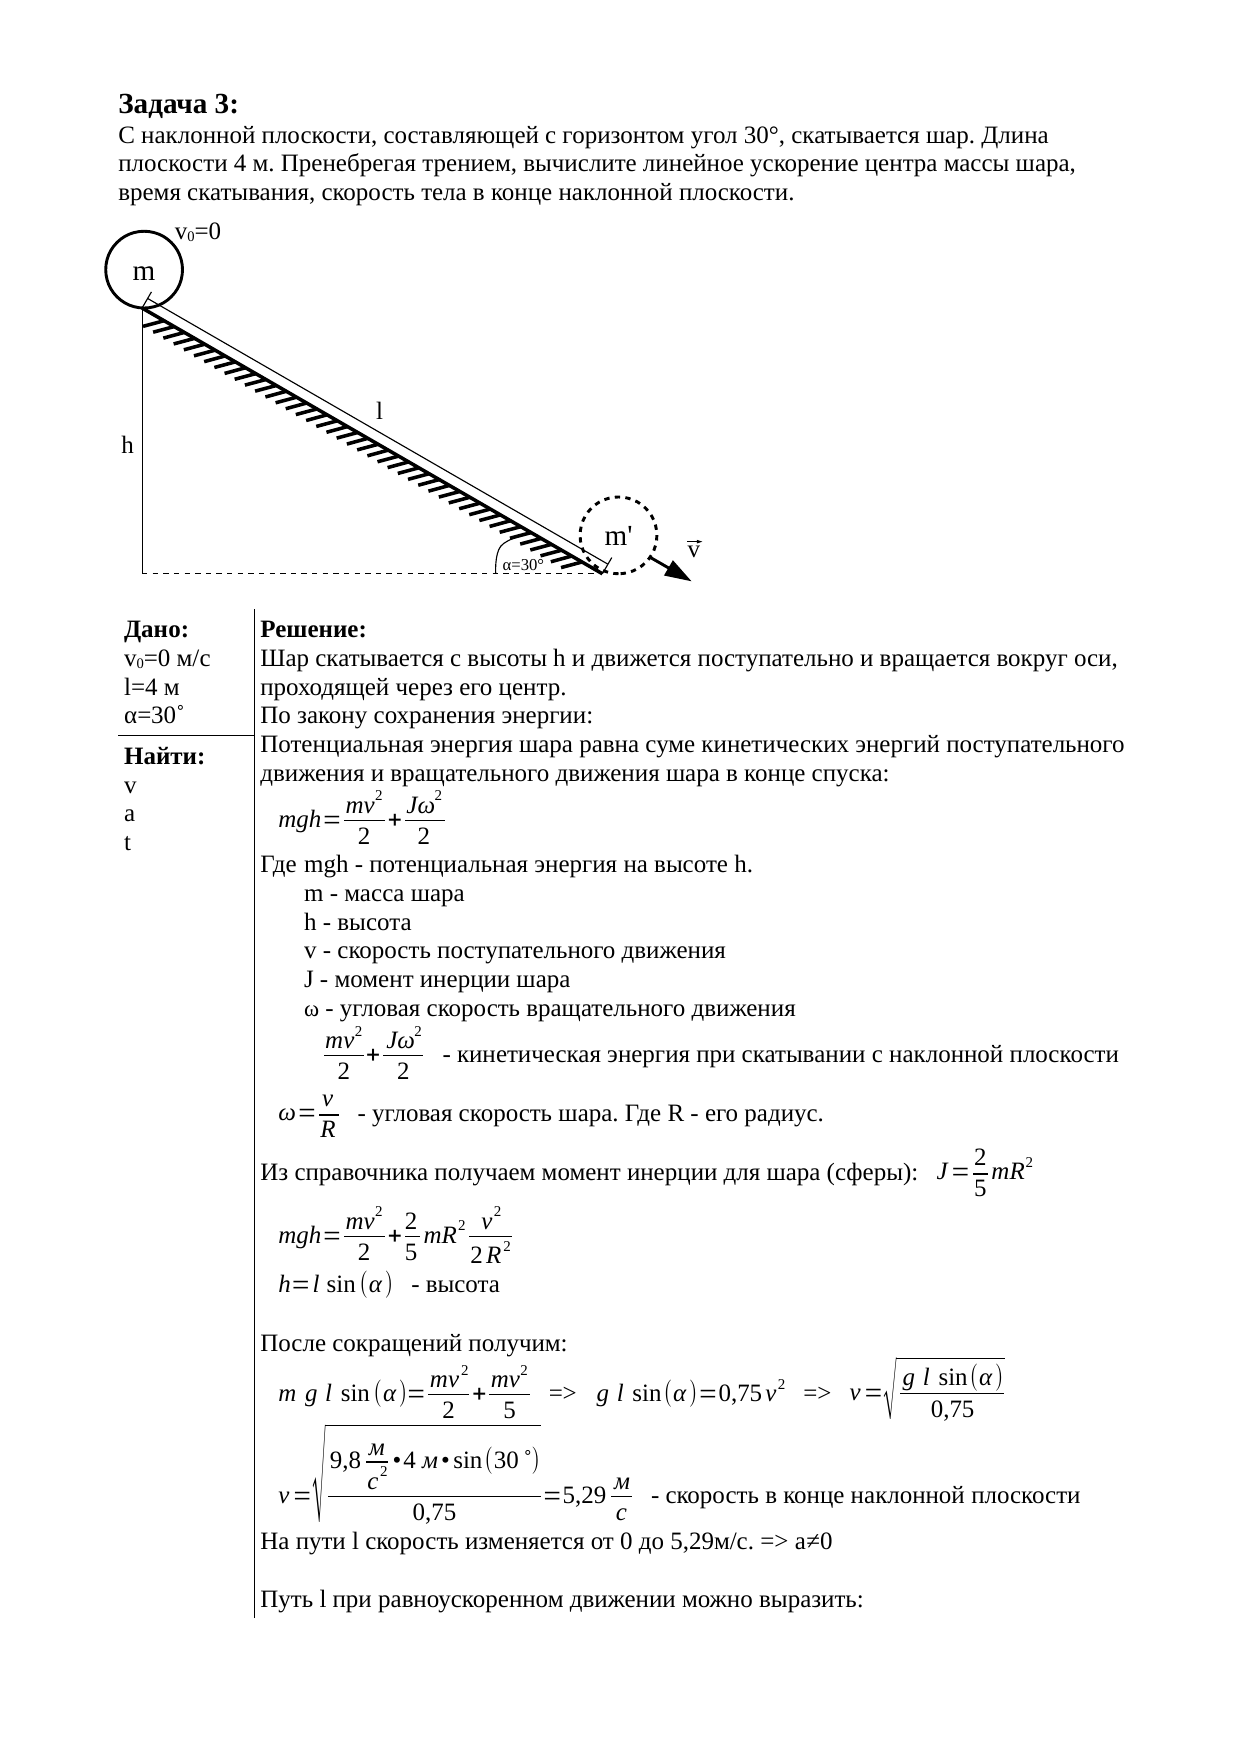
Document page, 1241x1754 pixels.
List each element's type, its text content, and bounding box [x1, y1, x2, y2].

text С наклонной плоскости, составляющей с горизонтом угол 30°, скатывается шар. Длина плоскости 4 м. Пренебрегая трением, вычислите линейное ускорение центра массы шара, время скатывания, скорость тела в конце наклонной плоскости. [118, 120, 1122, 206]
text Задача 3: [118, 86, 1122, 120]
table_header Дано: v0=0 м/с l=4 м α=30˚ [118, 609, 254, 735]
table_cell Найти: v a t [118, 736, 254, 1618]
table_header Решение: Шар скатывается с высоты h и движется поступательно и вращается вокруг оси, проходящей через его центр. По закону сохранения энергии: Потенциальная энергия шара равна суме кинетических энергий поступательного движения и вращательного движения шара в конце спуска: Где mgh - потенциальная энергия на высоте h. m - масса шара h - высота v - скорость поступательного движения J - момент инерции шара ω - угловая скорость вращательного движения - кинетическая энергия при скатывании с наклонной плоскости - угловая скорость шара. Где R - его радиус. Из справочника получаем момент инерции для шара (сферы): - высота После сокращений получим: =>=> - скорость в конце наклонной плоскости На пути l скорость изменяется от 0 до 5,29м/с. => a≠0 Путь l при равноускоренном движении можно выразить: =>=> => =>- время скатывания с наклонной плоскости. [255, 609, 1164, 1618]
